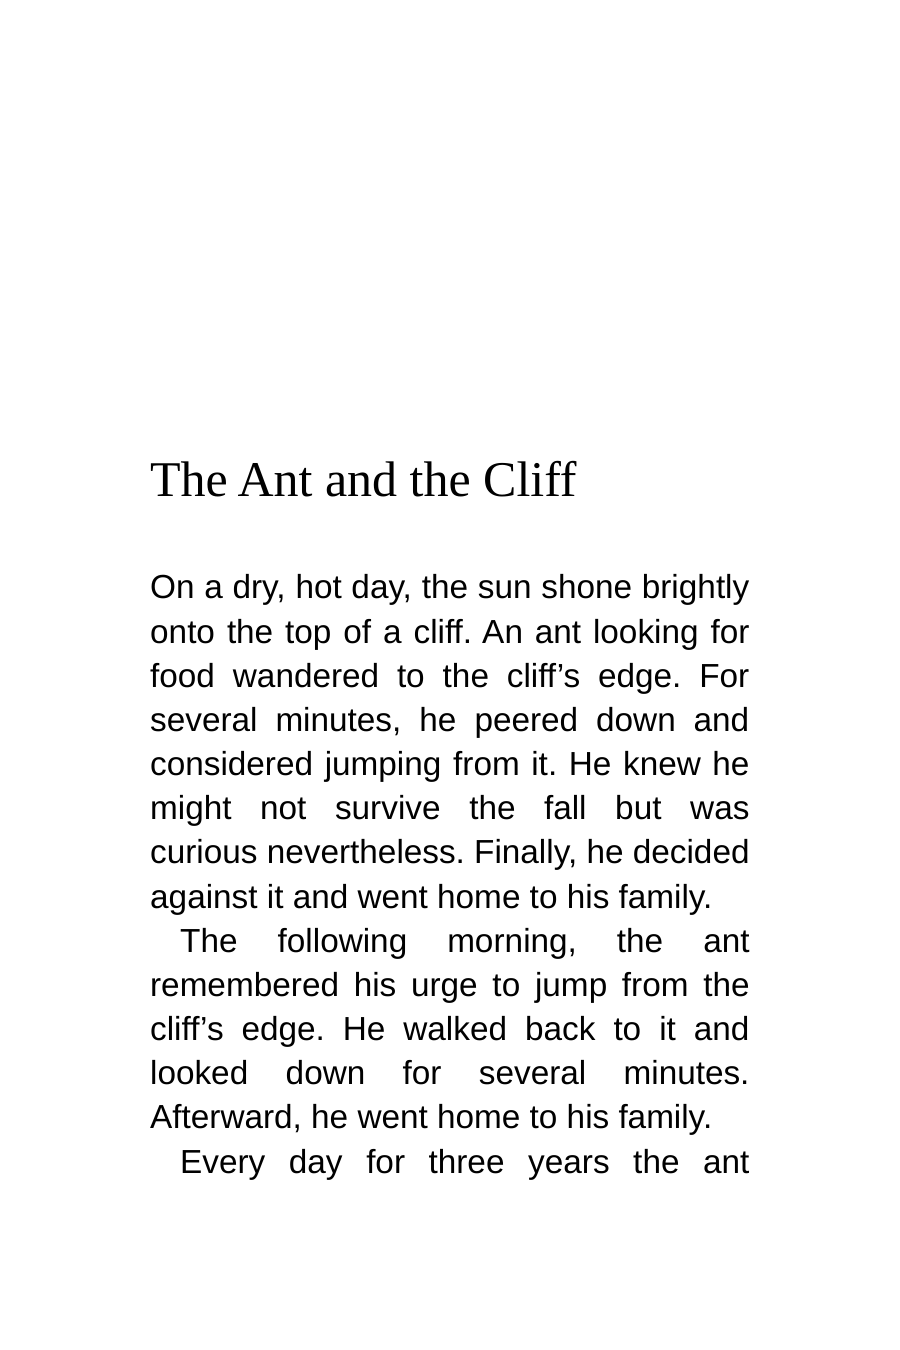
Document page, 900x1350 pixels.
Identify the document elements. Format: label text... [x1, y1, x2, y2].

text Every day for three years the ant [150, 1142, 750, 1180]
title The Ant and the Cliff [150, 450, 750, 507]
text On a dry, hot day, the sun shone brightly onto the top of a cliff. An ant looking for food wandered to the cliff’s edge. For several minutes, he peered down and considered jumping from it. He knew he might not survive the fall but was curious nevertheless. Finally, he decided against it and went home to his family. [150, 567, 750, 915]
text The following morning, the ant remembered his urge to jump from the cliff’s edge. He walked back to it and looked down for several minutes. Afterward, he went home to his family. [150, 921, 750, 1136]
